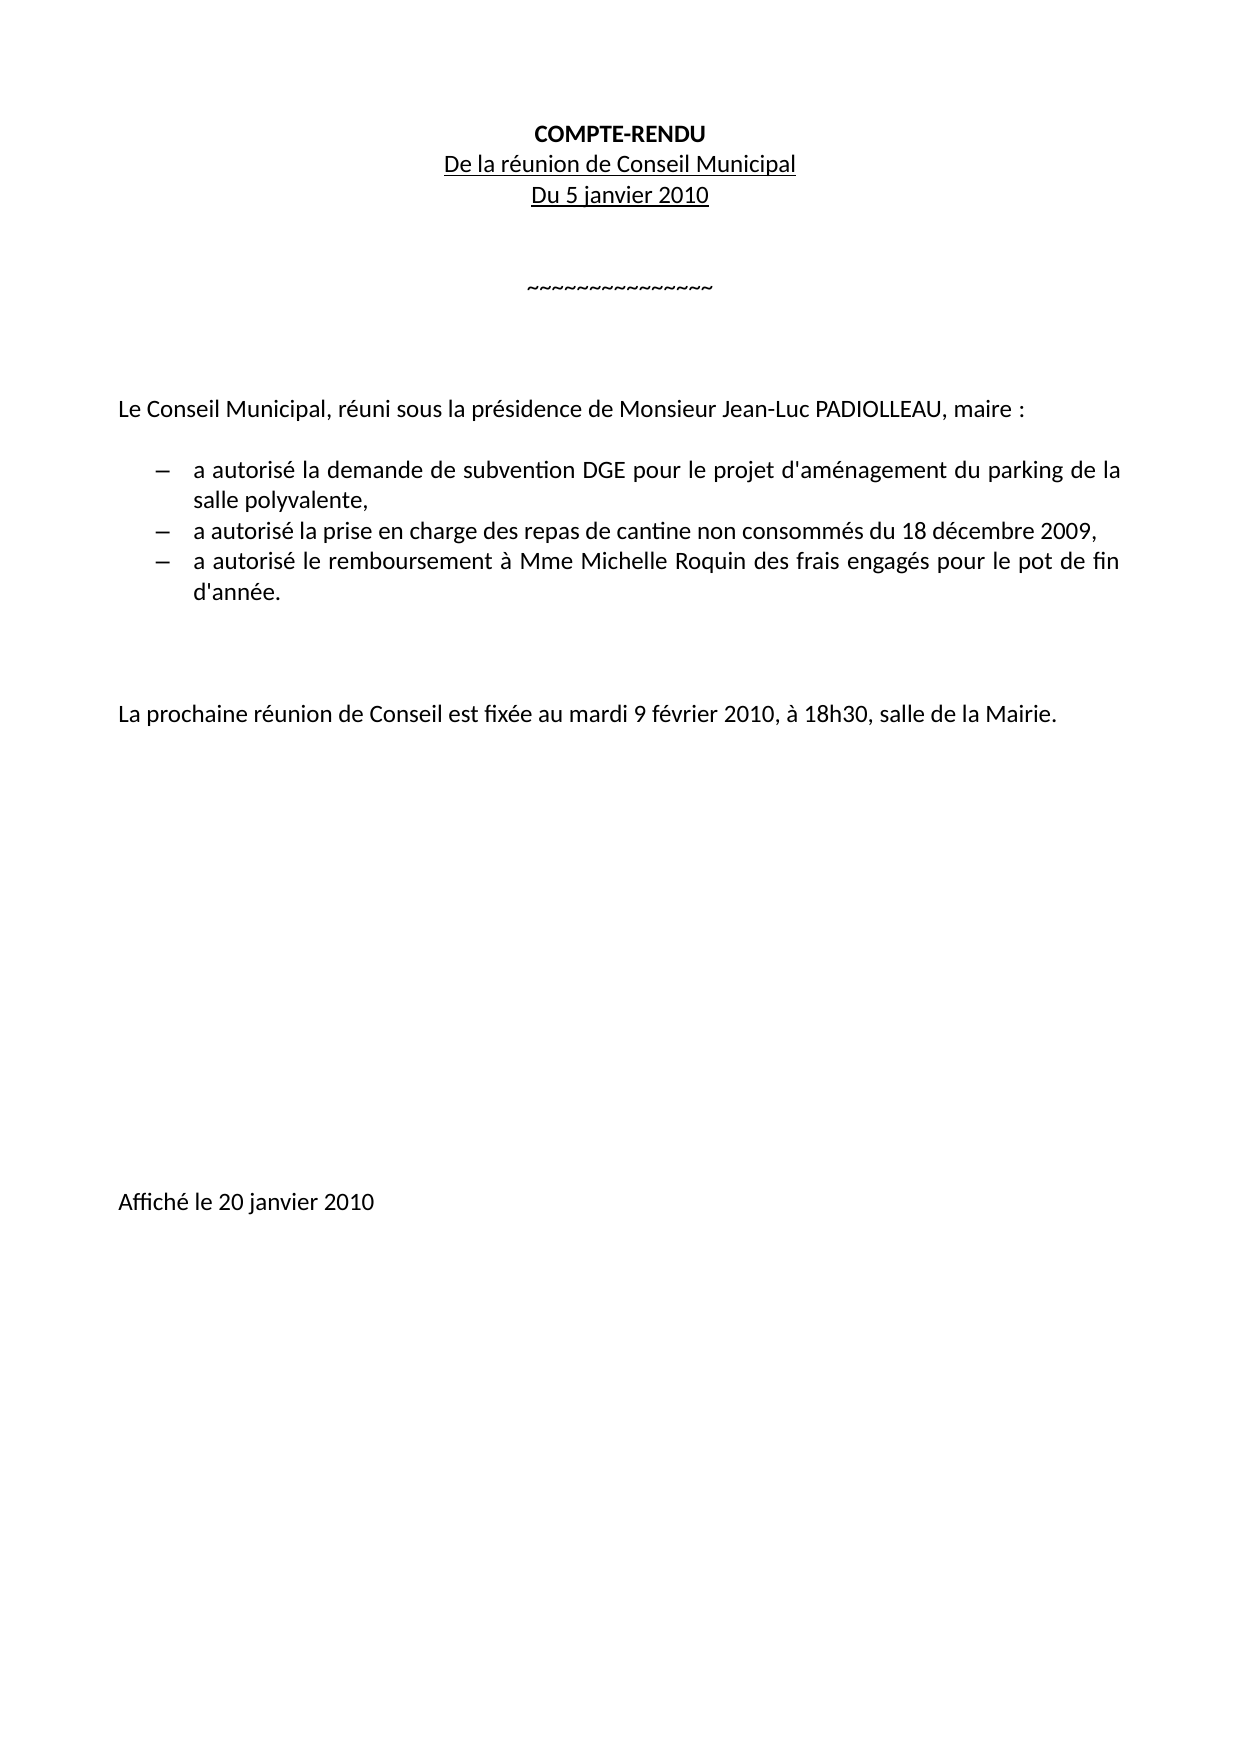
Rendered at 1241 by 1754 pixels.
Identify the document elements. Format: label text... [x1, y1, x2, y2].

text ~~~~~~~~~~~~~~~ [118, 271, 1122, 301]
text La prochaine réunion de Conseil est fixée au mardi 9 février 2010, à 18h30, salle de la Mairie. [118, 698, 1122, 728]
text Affiché le 20 janvier 2010 [118, 1186, 1122, 1217]
text Le Conseil Municipal, réuni sous la présidence de Monsieur Jean-Luc PADIOLLEAU, maire : [118, 393, 1122, 423]
list a autorisé la demande de subvention DGE pour le projet d'aménagement du parking de la salle polyvalente, [156, 454, 1122, 515]
text De la réunion de Conseil Municipal [118, 149, 1122, 179]
list a autorisé le remboursement à Mme Michelle Roquin des frais engagés pour le pot de fin d'année. [156, 545, 1122, 606]
text Du 5 janvier 2010 [118, 179, 1122, 210]
list a autorisé la prise en charge des repas de cantine non consommés du 18 décembre 2009, [156, 515, 1122, 545]
text COMPTE-RENDU [118, 118, 1122, 149]
